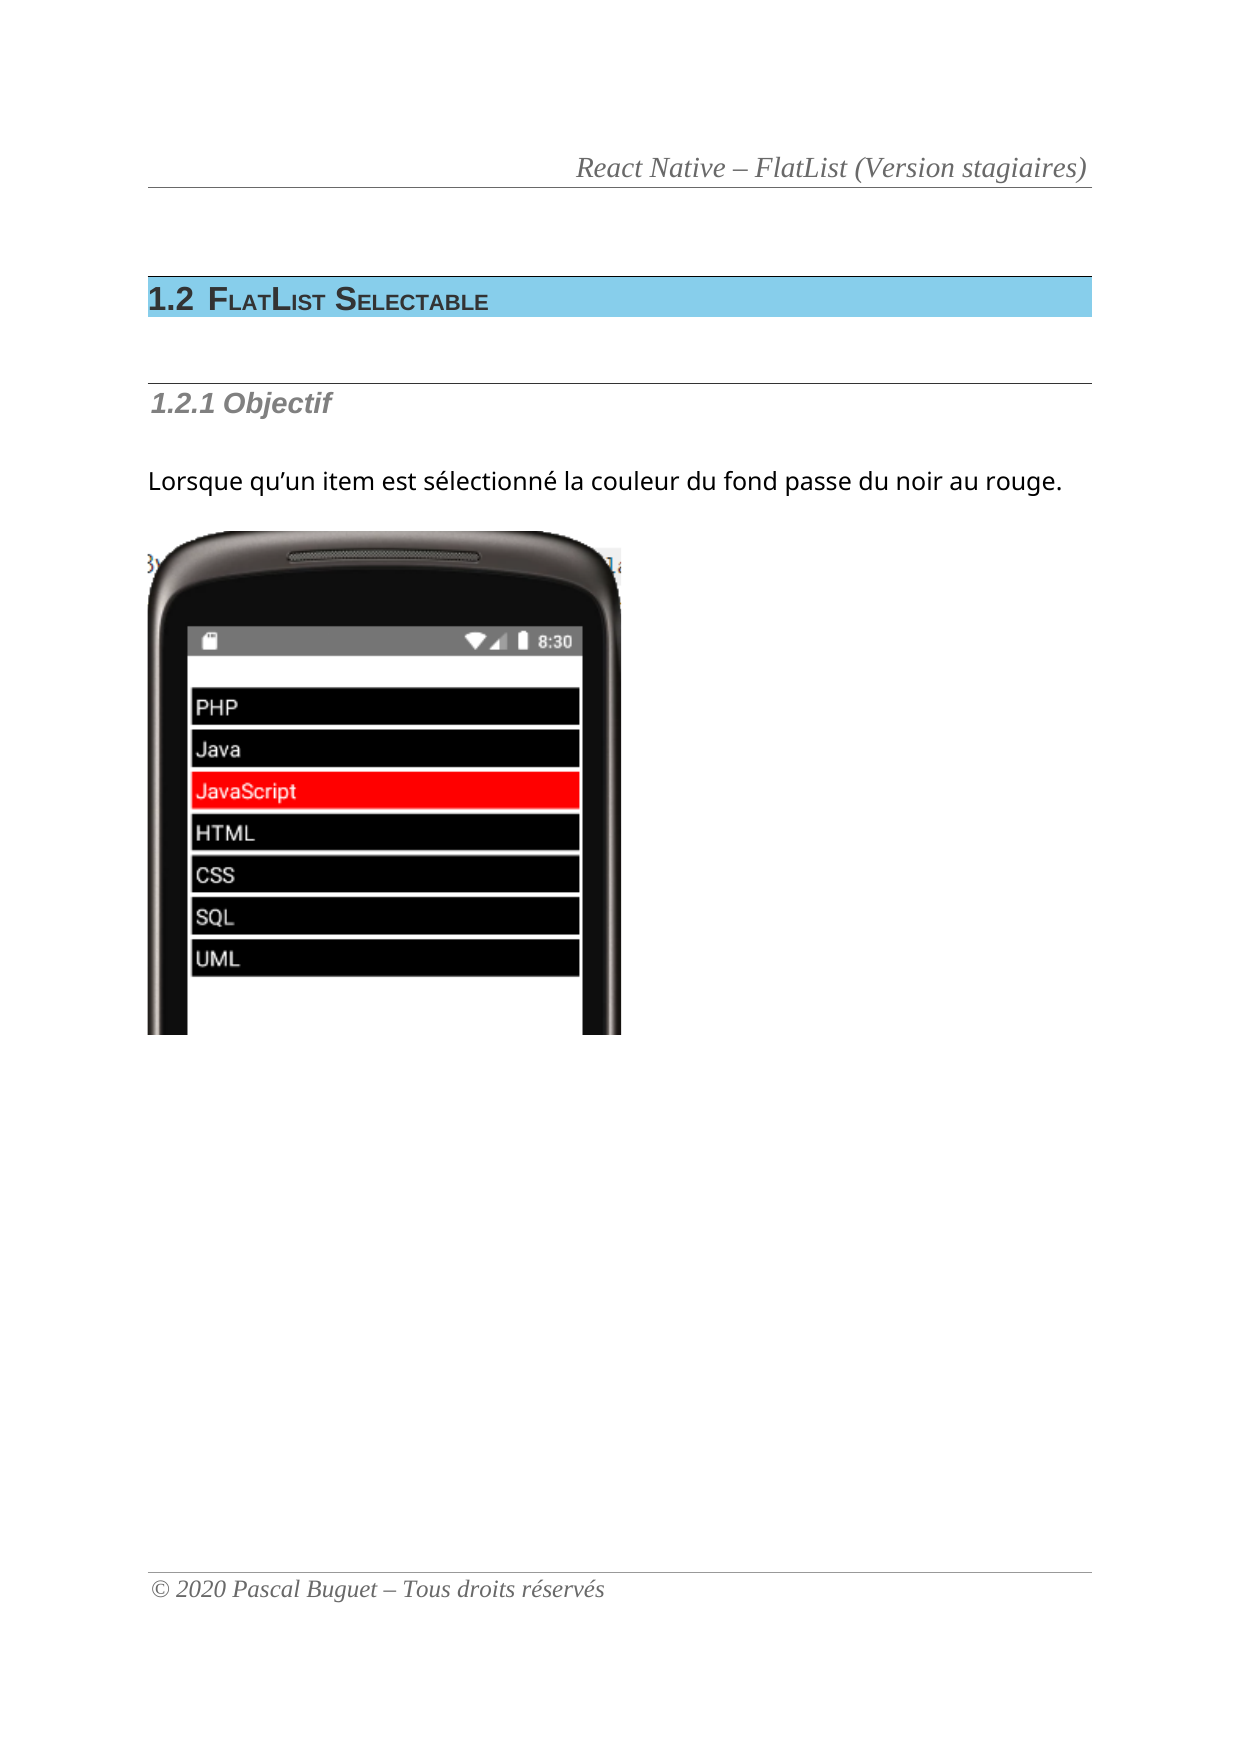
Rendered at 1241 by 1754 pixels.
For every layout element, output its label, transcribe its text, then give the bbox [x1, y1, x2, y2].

text Lorsque qu’un item est sélectionné la couleur du fond passe du noir au rouge. [148, 463, 1092, 497]
picture [147, 531, 622, 1035]
subtitle FlatList Selectable [148, 277, 1092, 317]
subtitle Objectif [148, 384, 1092, 423]
